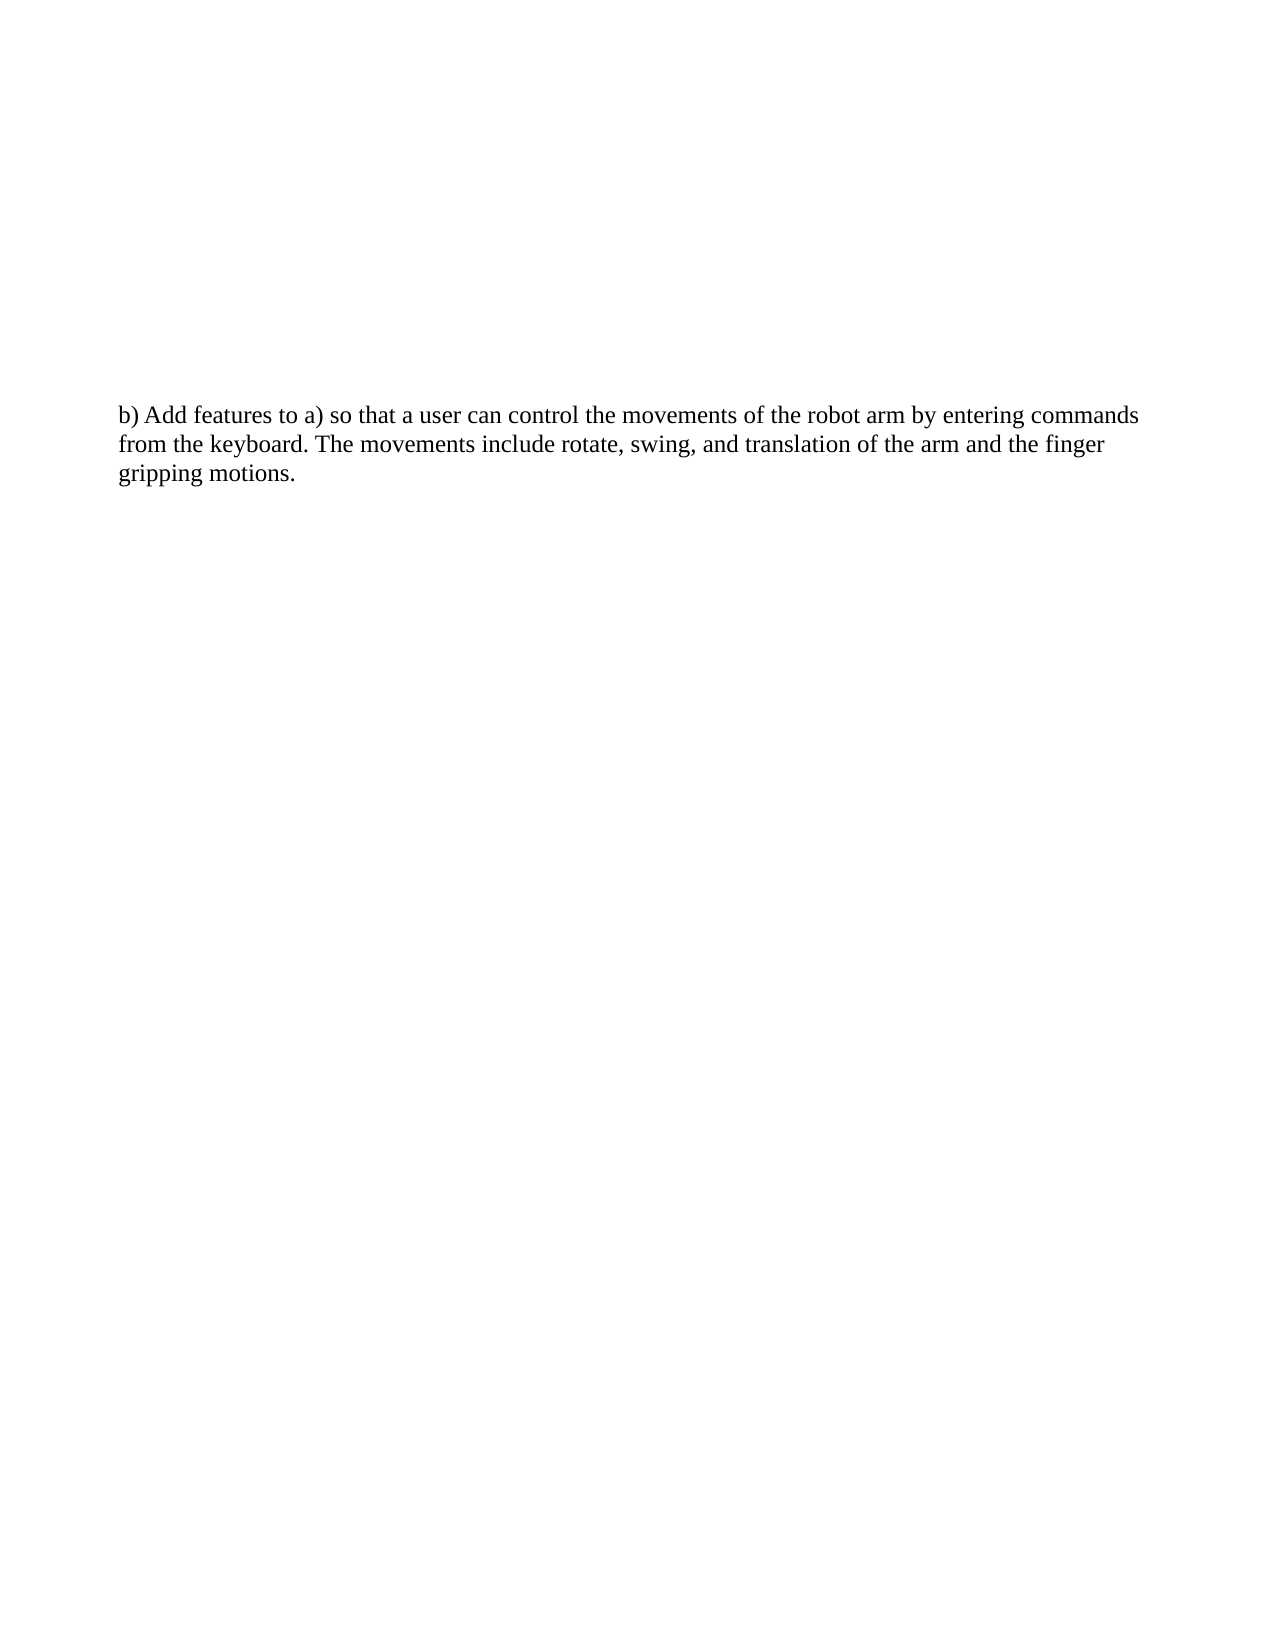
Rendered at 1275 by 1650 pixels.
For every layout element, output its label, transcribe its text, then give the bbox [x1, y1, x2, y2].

text b) Add features to a) so that a user can control the movements of the robot arm by entering commands from the keyboard. The movements include rotate, swing, and translation of the arm and the finger gripping motions. [118, 372, 1157, 487]
